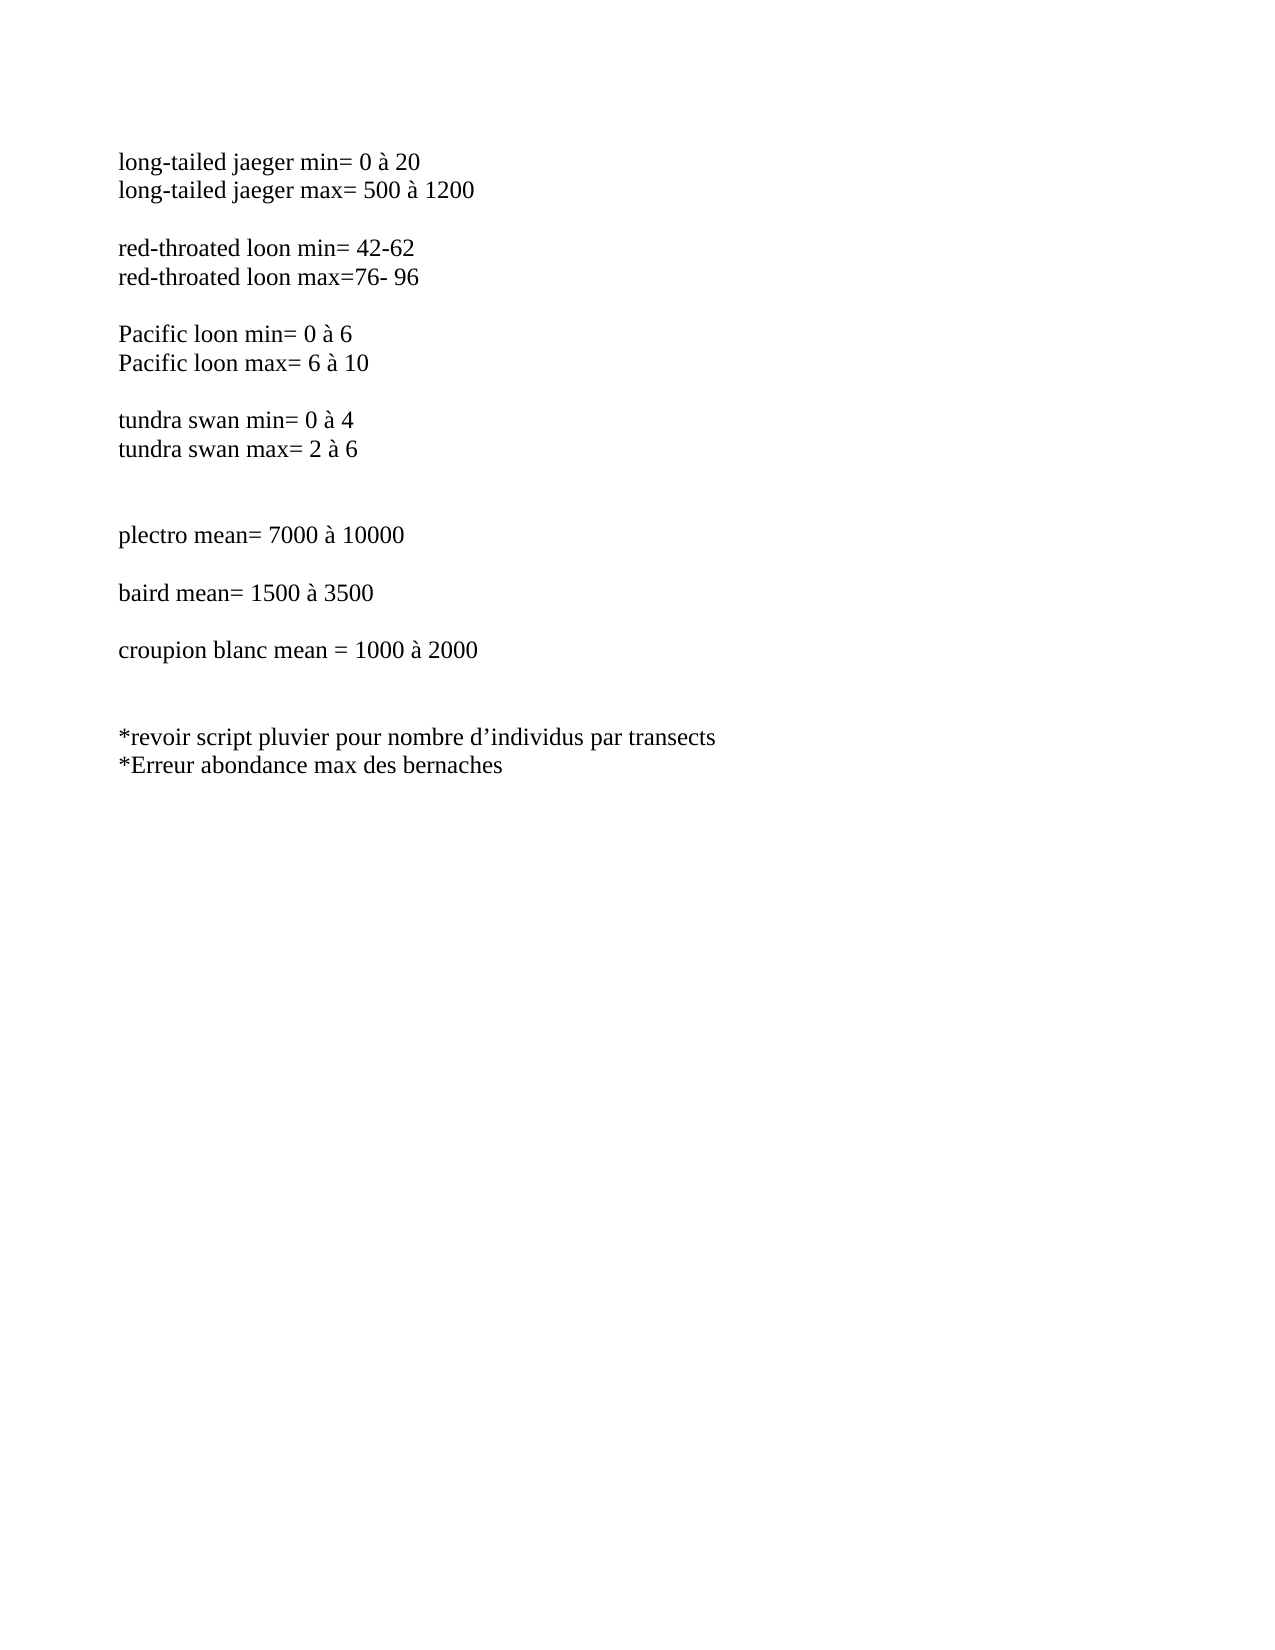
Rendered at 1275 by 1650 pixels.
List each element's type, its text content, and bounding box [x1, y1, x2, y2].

text croupion blanc mean = 1000 à 2000 [118, 636, 1157, 664]
text red-throated loon min= 42-62 [118, 233, 1157, 262]
text *Erreur abondance max des bernaches [118, 751, 1157, 779]
text plectro mean= 7000 à 10000 [118, 521, 1157, 549]
text baird mean= 1500 à 3500 [118, 578, 1157, 607]
text *revoir script pluvier pour nombre d’individus par transects [118, 722, 1157, 751]
text Pacific loon min= 0 à 6 [118, 319, 1157, 348]
text red-throated loon max=76- 96 [118, 262, 1157, 291]
text tundra swan max= 2 à 6 [118, 434, 1157, 463]
text Pacific loon max= 6 à 10 [118, 348, 1157, 377]
text tundra swan min= 0 à 4 [118, 406, 1157, 434]
text long-tailed jaeger min= 0 à 20 [118, 147, 1157, 176]
text long-tailed jaeger max= 500 à 1200 [118, 176, 1157, 204]
